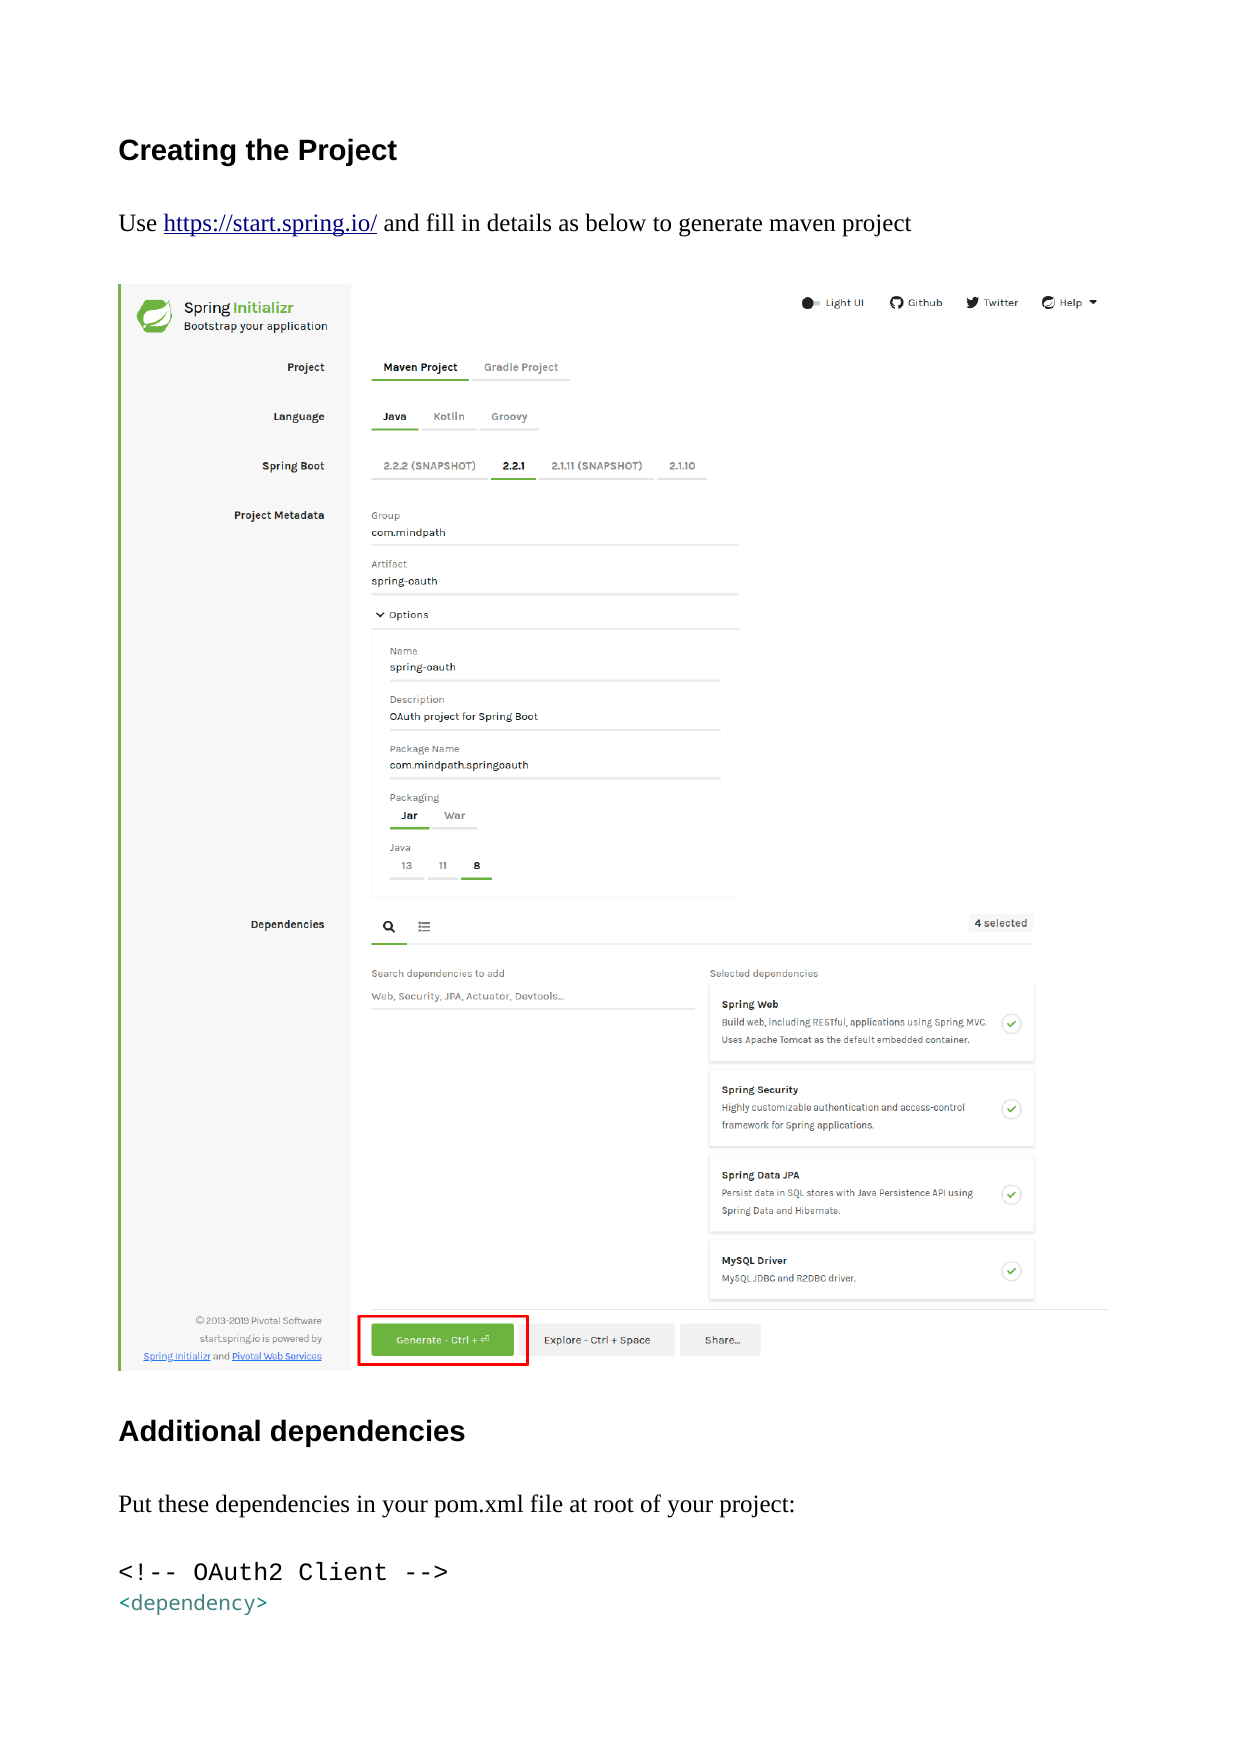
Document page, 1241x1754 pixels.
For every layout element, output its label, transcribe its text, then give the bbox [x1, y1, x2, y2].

subtitle Creating the Project [118, 133, 1122, 166]
subtitle Additional dependencies [118, 1414, 1122, 1447]
picture [118, 284, 1123, 1371]
text Put these dependencies in your pom.xml file at root of your project: [118, 1489, 1122, 1517]
text <!-- OAuth2 Client --> [118, 1560, 1122, 1588]
text Use https://start.spring.io/ and fill in details as below to generate maven project [118, 208, 1122, 236]
text <dependency> [118, 1588, 1122, 1617]
